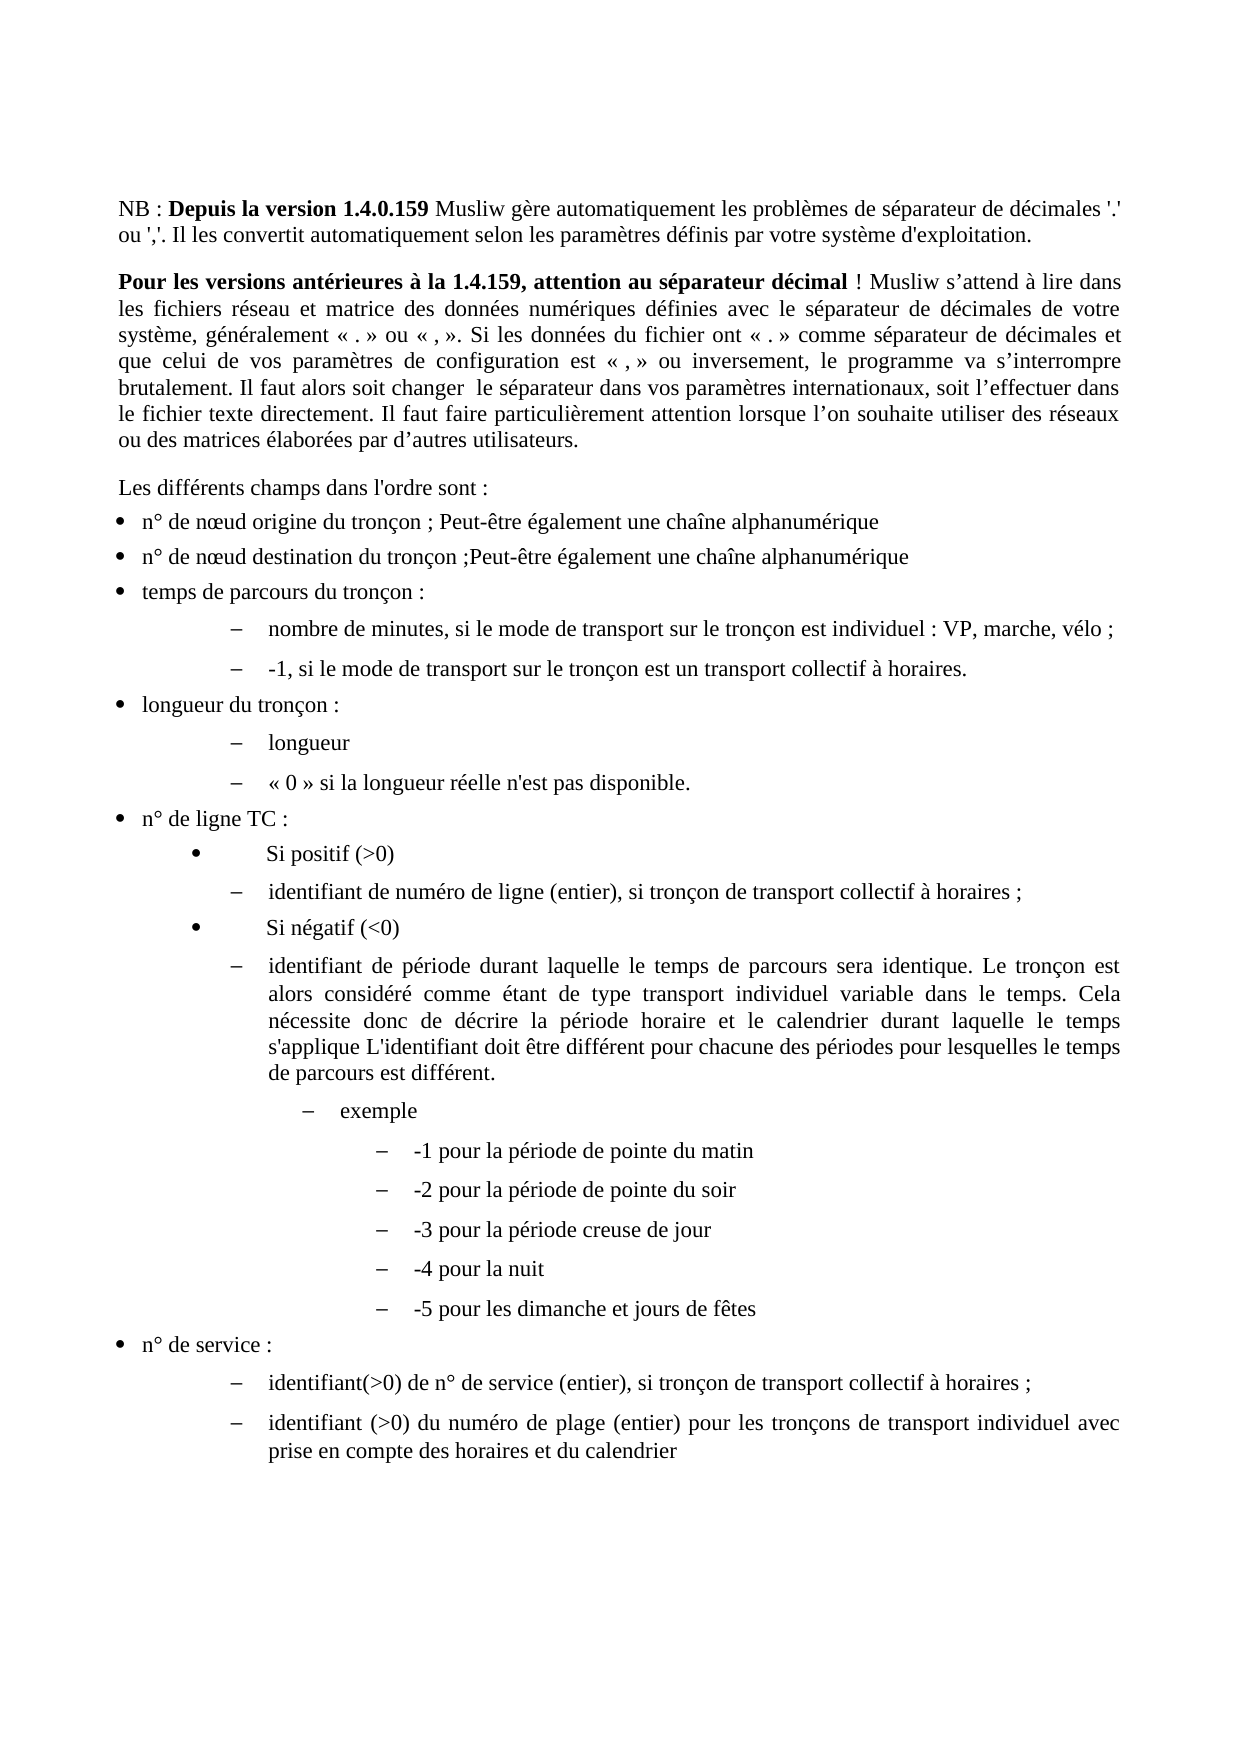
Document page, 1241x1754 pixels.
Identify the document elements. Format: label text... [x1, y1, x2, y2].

list identifiant de numéro de ligne (entier), si tronçon de transport collectif à horaires ; [231, 875, 1122, 906]
list -5 pour les dimanche et jours de fêtes [376, 1292, 1122, 1323]
list -1, si le mode de transport sur le tronçon est un transport collectif à horaires. [231, 652, 1122, 683]
list exemple [302, 1094, 1122, 1125]
list n° de nœud origine du tronçon ; Peut-être également une chaîne alphanumérique [116, 508, 1127, 535]
text Pour les versions antérieures à la 1.4.159, attention au séparateur décimal ! Musliw s’attend à lire dans les fichiers réseau et matrice des données numériques définies avec le séparateur de décimales de votre système, généralement « . » ou « , ». Si les données du fichier ont « . » comme séparateur de décimales et que celui de vos paramètres de configuration est « , » ou inversement, le programme va s’interrompre brutalement. Il faut alors soit changer le séparateur dans vos paramètres internationaux, soit l’effectuer dans le fichier texte directement. Il faut faire particulièrement attention lorsque l’on souhaite utiliser des réseaux ou des matrices élaborées par d’autres utilisateurs. [118, 268, 1122, 453]
list Si négatif (<0) [192, 914, 1127, 941]
list Si positif (>0) [192, 840, 1127, 866]
list identifiant(>0) de n° de service (entier), si tronçon de transport collectif à horaires ; [231, 1366, 1122, 1397]
list identifiant de période durant laquelle le temps de parcours sera identique. Le tronçon est alors considéré comme étant de type transport individuel variable dans le temps. Cela nécessite donc de décrire la période horaire et le calendrier durant laquelle le temps s'applique L'identifiant doit être différent pour chacune des périodes pour lesquelles le temps de parcours est différent. [231, 949, 1122, 1086]
list identifiant (>0) du numéro de plage (entier) pour les tronçons de transport individuel avec prise en compte des horaires et du calendrier [231, 1406, 1122, 1463]
text NB : Depuis la version 1.4.0.159 Musliw gère automatiquement les problèmes de séparateur de décimales '.' ou ','. Il les convertit automatiquement selon les paramètres définis par votre système d'exploitation. [118, 195, 1122, 247]
list n° de ligne TC : [116, 805, 1127, 832]
list « 0 » si la longueur réelle n'est pas disponible. [231, 766, 1122, 797]
list n° de nœud destination du tronçon ;Peut-être également une chaîne alphanumérique [116, 543, 1127, 569]
list longueur du tronçon : [116, 692, 1127, 718]
list -1 pour la période de pointe du matin [376, 1134, 1122, 1165]
list nombre de minutes, si le mode de transport sur le tronçon est individuel : VP, marche, vélo ; [231, 612, 1122, 644]
list temps de parcours du tronçon : [116, 578, 1127, 604]
list -3 pour la période creuse de jour [376, 1213, 1122, 1244]
list -4 pour la nuit [376, 1252, 1122, 1284]
list n° de service : [116, 1332, 1127, 1358]
list -2 pour la période de pointe du soir [376, 1173, 1122, 1204]
text Les différents champs dans l'ordre sont : [118, 474, 1122, 500]
list longueur [231, 726, 1122, 757]
